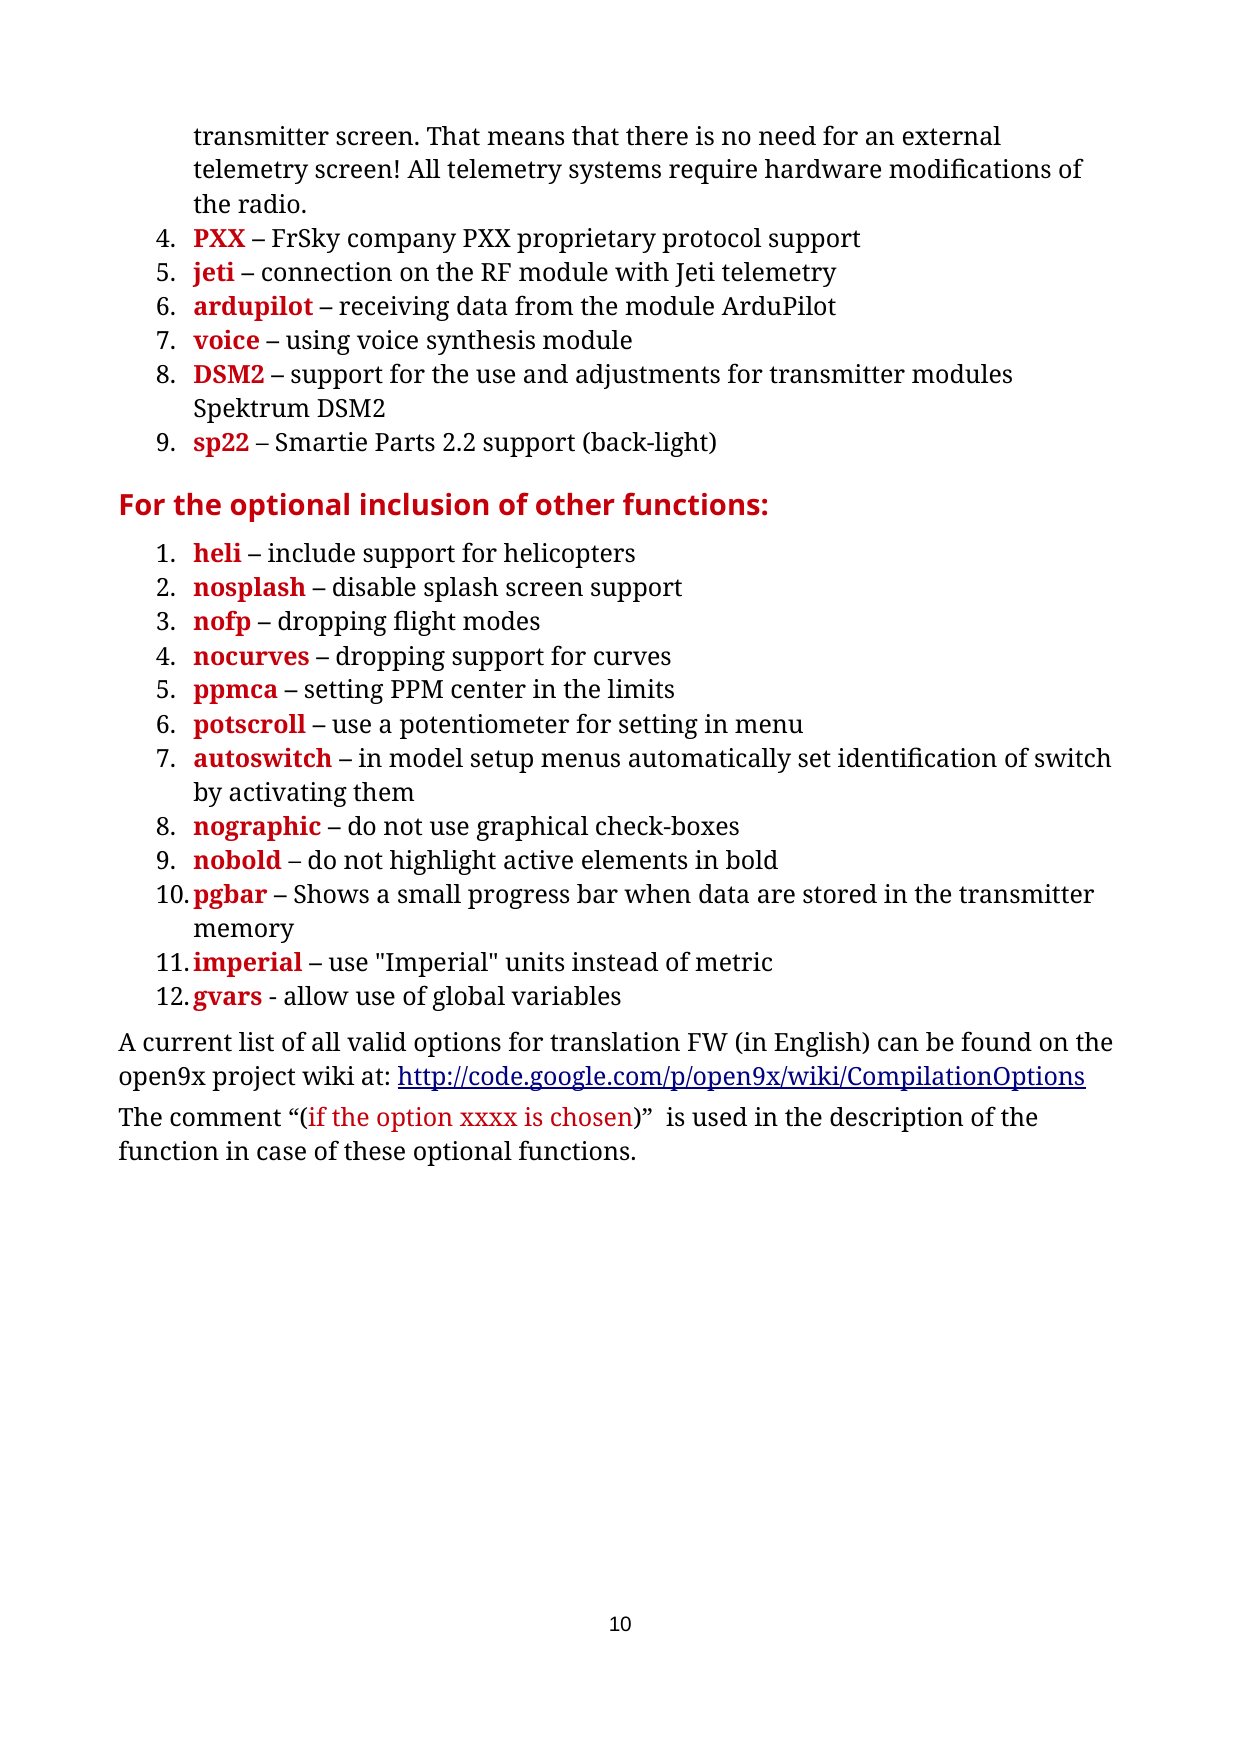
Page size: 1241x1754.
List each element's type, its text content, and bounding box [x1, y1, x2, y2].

text The comment “(if the option xxxx is chosen)” is used in the description of the function in case of these optional functions. [118, 1099, 1122, 1167]
list sp22 – Smartie Parts 2.2 support (back-light) [156, 425, 1122, 459]
list nobold – do not highlight active elements in bold [156, 842, 1122, 877]
list PXX – FrSky company PXX proprietary protocol support [156, 220, 1122, 254]
list voice – using voice synthesis module [156, 322, 1122, 357]
list imperial – use "Imperial" units instead of metric [156, 945, 1122, 979]
list pgbar – Shows a small progress bar when data are stored in the transmitter memory [156, 877, 1122, 945]
list nosplash – disable splash screen support [156, 570, 1122, 604]
list ardupilot – receiving data from the module ArduPilot [156, 288, 1122, 322]
list gvars - allow use of global variables [156, 979, 1122, 1013]
list transmitter screen. That means that there is no need for an external telemetry screen! All telemetry systems require hardware modifications of the radio. [156, 118, 1122, 220]
list nocurves – dropping support for curves [156, 638, 1122, 672]
list DSM2 – support for the use and adjustments for transmitter modules Spektrum DSM2 [156, 357, 1122, 425]
subtitle For the optional inclusion of other functions: [118, 484, 1122, 523]
list potscroll – use a potentiometer for setting in menu [156, 706, 1122, 740]
text A current list of all valid options for translation FW (in English) can be found on the open9x project wiki at: http://code.google.com/p/open9x/wiki/CompilationOptions [118, 1024, 1122, 1093]
list jeti – connection on the RF module with Jeti telemetry [156, 254, 1122, 288]
list nographic – do not use graphical check-boxes [156, 808, 1122, 842]
list ppmca – setting PPM center in the limits [156, 672, 1122, 706]
list nofp – dropping flight modes [156, 604, 1122, 638]
list heli – include support for helicopters [156, 536, 1122, 570]
list autoswitch – in model setup menus automatically set identification of switch by activating them [156, 740, 1122, 808]
